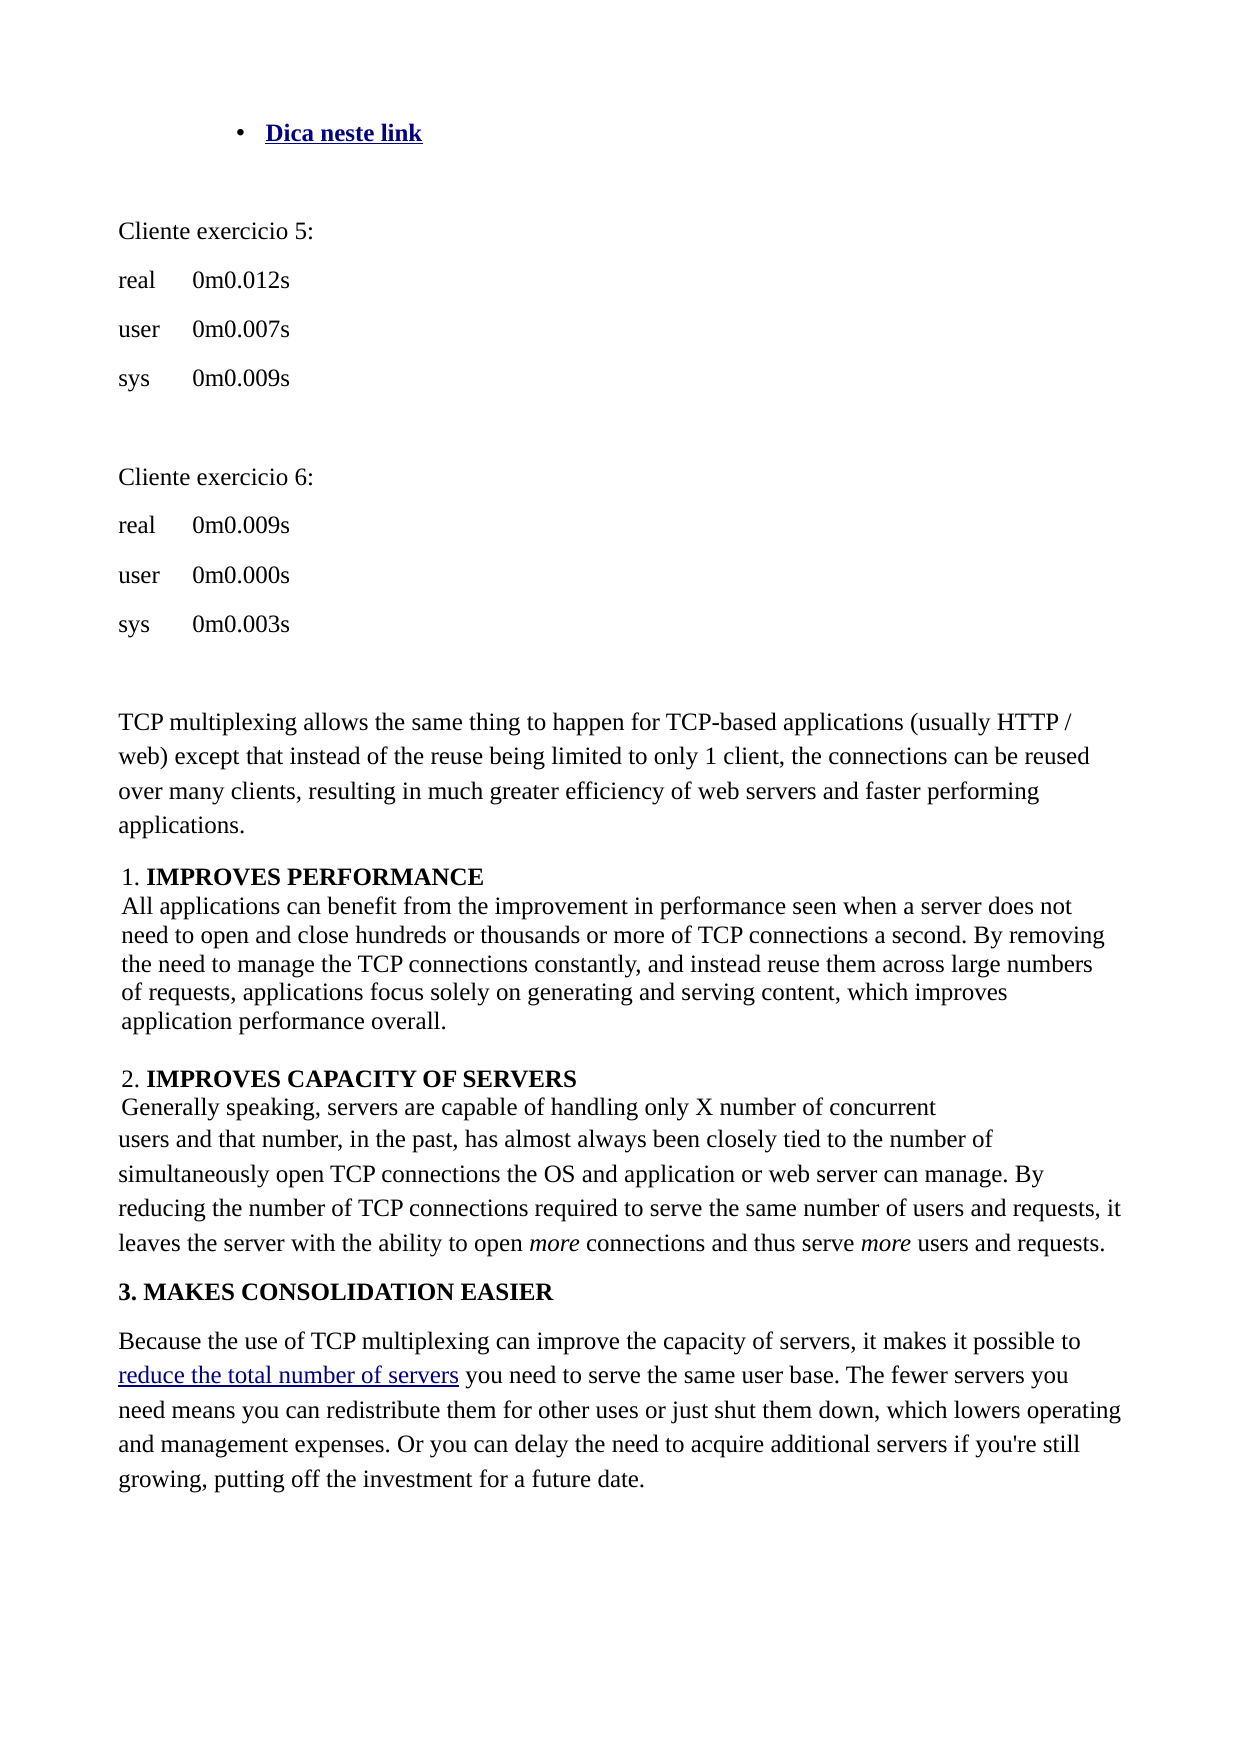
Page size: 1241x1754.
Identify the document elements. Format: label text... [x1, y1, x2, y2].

text Because the use of TCP multiplexing can improve the capacity of servers, it makes it possible to reduce the total number of servers you need to serve the same user base. The fewer servers you need means you can redistribute them for other uses or just shut them down, which lowers operating and management expenses. Or you can delay the need to acquire additional servers if you're still growing, putting off the investment for a future date. [118, 1326, 1122, 1493]
text Cliente exercicio 5: [118, 216, 1122, 245]
text user 0m0.000s [118, 560, 1122, 588]
table_header 1. IMPROVES PERFORMANCE All applications can benefit from the improvement in performance seen when a server does not need to open and close hundreds or thousands or more of TCP connections a second. By removing the need to manage the TCP connections constantly, and instead reuse them across large numbers of requests, applications focus solely on generating and serving content, which improves application performance overall. 2. IMPROVES CAPACITY OF SERVERS Generally speaking, servers are capable of handling only X number of concurrent [118, 859, 1122, 1124]
text sys 0m0.009s [118, 363, 1122, 392]
text TCP multiplexing allows the same thing to happen for TCP-based applications (usually HTTP / web) except that instead of the reuse being limited to only 1 client, the connections can be reused over many clients, resulting in much greater efficiency of web servers and faster performing applications. [118, 707, 1122, 839]
text Cliente exercicio 6: [118, 462, 1122, 490]
text 3. MAKES CONSOLIDATION EASIER [118, 1277, 1122, 1306]
text user 0m0.007s [118, 314, 1122, 343]
text real 0m0.012s [118, 265, 1122, 294]
list Dica neste link [236, 118, 1122, 147]
text users and that number, in the past, has almost always been closely tied to the number of simultaneously open TCP connections the OS and application or web server can manage. By reducing the number of TCP connections required to serve the same number of users and requests, it leaves the server with the ability to open more connections and thus serve more users and requests. [118, 1124, 1122, 1257]
text sys 0m0.003s [118, 609, 1122, 637]
text real 0m0.009s [118, 511, 1122, 539]
